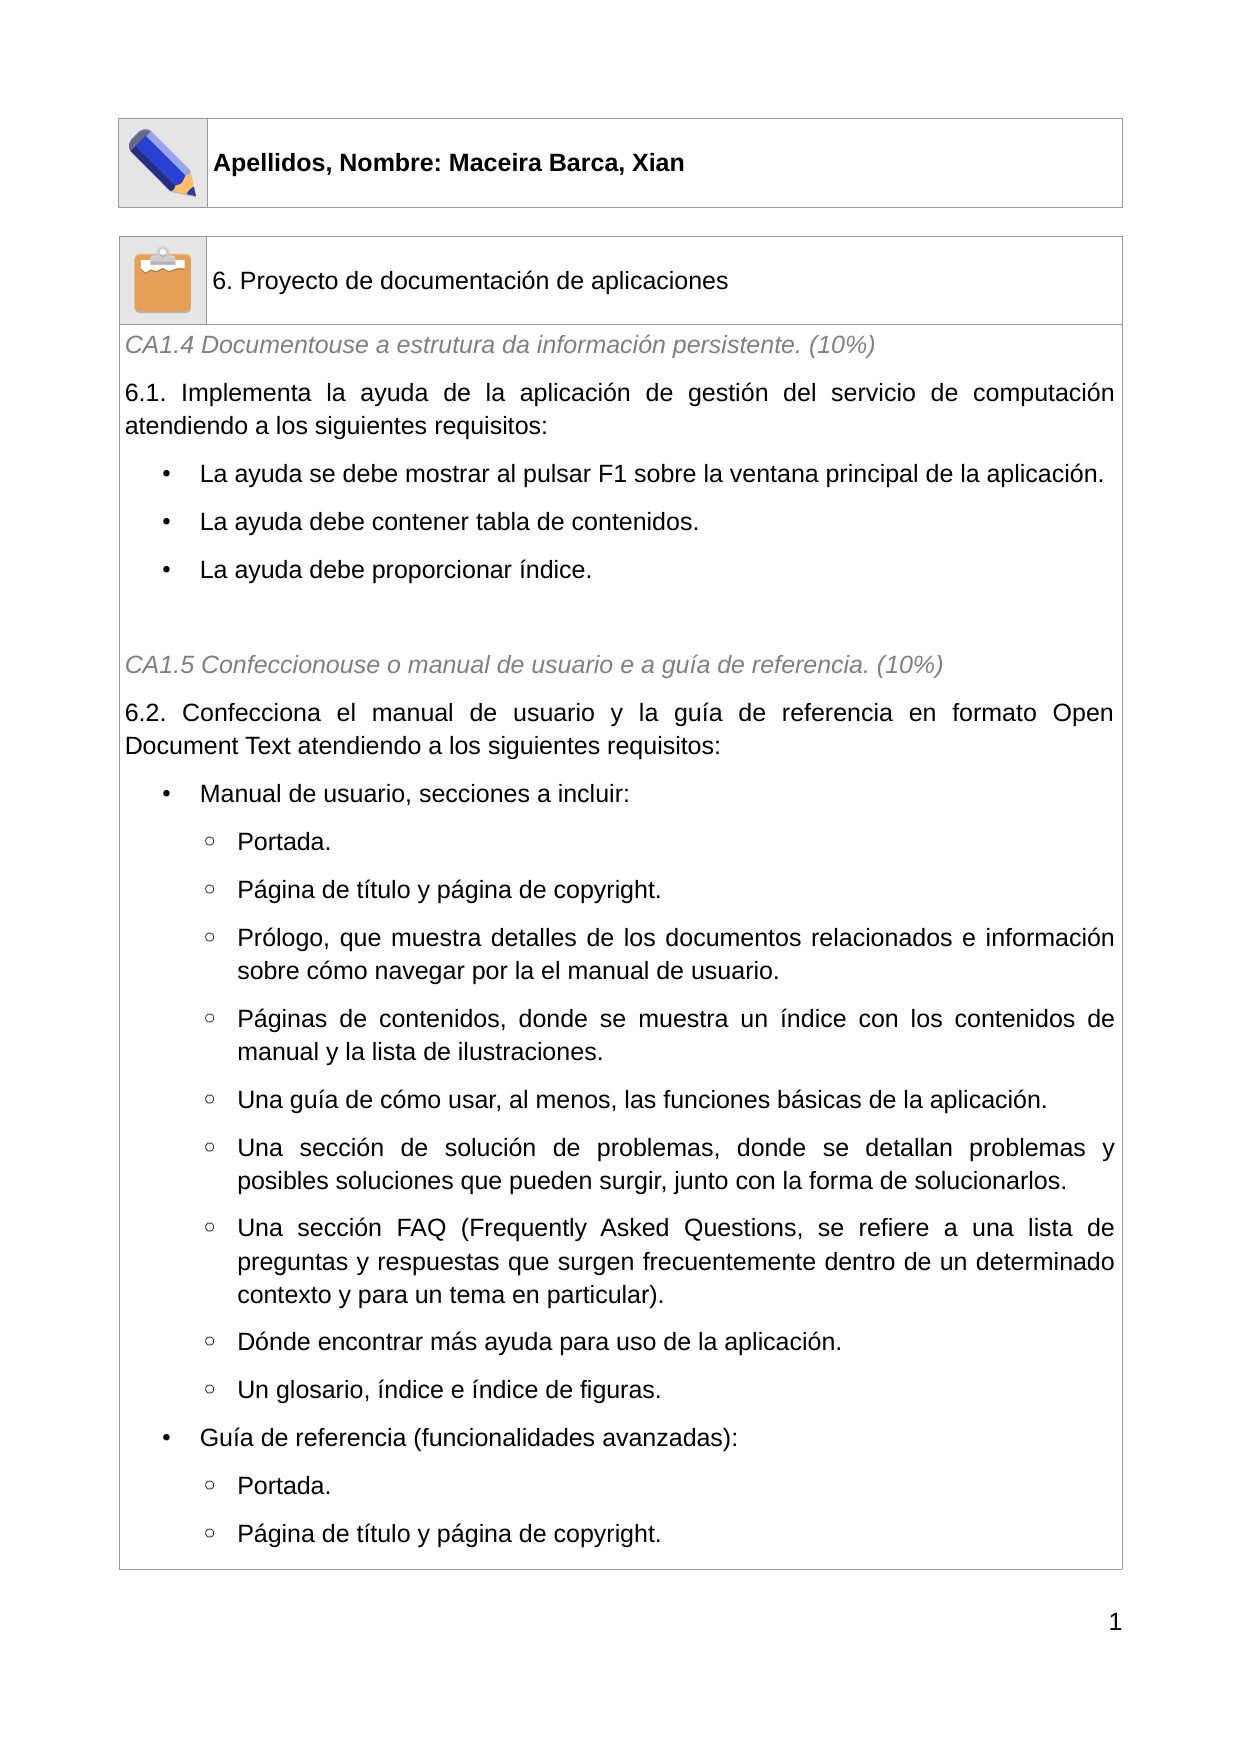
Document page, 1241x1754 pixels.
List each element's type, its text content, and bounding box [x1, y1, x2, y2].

table_header [119, 119, 207, 207]
table_cell CA1.4 Documentouse a estrutura da información persistente. (10%) 6.1. Implementa la ayuda de la aplicación de gestión del servicio de computación atendiendo a los siguientes requisitos: La ayuda se debe mostrar al pulsar F1 sobre la ventana principal de la aplicación. La ayuda debe contener tabla de contenidos. La ayuda debe proporcionar índice. CA1.5 Confeccionouse o manual de usuario e a guía de referencia. (10%) 6.2. Confecciona el manual de usuario y la guía de referencia en formato Open Document Text atendiendo a los siguientes requisitos: Manual de usuario, secciones a incluir: Portada. Página de título y página de copyright. Prólogo, que muestra detalles de los documentos relacionados e información sobre cómo navegar por la el manual de usuario. Páginas de contenidos, donde se muestra un índice con los contenidos de manual y la lista de ilustraciones. Una guía de cómo usar, al menos, las funciones básicas de la aplicación. Una sección de solución de problemas, donde se detallan problemas y posibles soluciones que pueden surgir, junto con la forma de solucionarlos. Una sección FAQ (Frequently Asked Questions, se refiere a una lista de preguntas y respuestas que surgen frecuentemente dentro de un determinado contexto y para un tema en particular). Dónde encontrar más ayuda para uso de la aplicación. Un glosario, índice e índice de figuras. Guía de referencia (funcionalidades avanzadas): Portada. Página de título y página de copyright. Prólogo, que muestra detalles de los documentos relacionados e información sobre cómo navegar por la el manual de usuario. Páginas de contenidos, donde se muestra un índice con los contenidos de manual y la lista de ilustraciones. Una guía detallada sobre las características y el uso de la aplicación. Una sección de solución de problemas, donde se incluye la lista completa de mensajes de error y cómo detectar y recuperarse ante errores detectados. Una sección FAQ (Frequently Asked Questions, se refiere a una lista de preguntas y respuestas que surgen frecuentemente dentro de un determinado contexto y para un tema en particular). Dónde encontrar más ayuda para uso de la aplicación. Un glosario, índice e índice de figuras. CA1.6 Confeccionáronse os manuais de instalación, configuración e administración. (10%) 6.3. Elabora el manual de instalación, configuración y administración de la aplicación en formato html para un entorno Ubuntu. La aplicación debe poder ejecutarse mediante doble click. CA1.7 Confeccionáronse titoriais. (10%) 6.4. Elabora un tutorial de la aplicación. Forma de entrega: Entrega el proyecto comprimido en formato zip empleando la nomenclatura UD6_Apellido1_Apellido2_Nombre_P1.zip con la siguiente estructura interna: P1: proyecto del taller con la implementación JavaHelp y archivo distribuible de la aplicación, P2: archivos el manual y la guía de referencia, P3: archivos para el manual de instalación. P4: archivos para el tutorial. [120, 325, 1122, 1568]
table_header 6. Proyecto de documentación de aplicaciones [207, 237, 1122, 324]
table_header [120, 237, 206, 324]
table_header Apellidos, Nombre: Maceira Barca, Xian [208, 119, 1122, 207]
